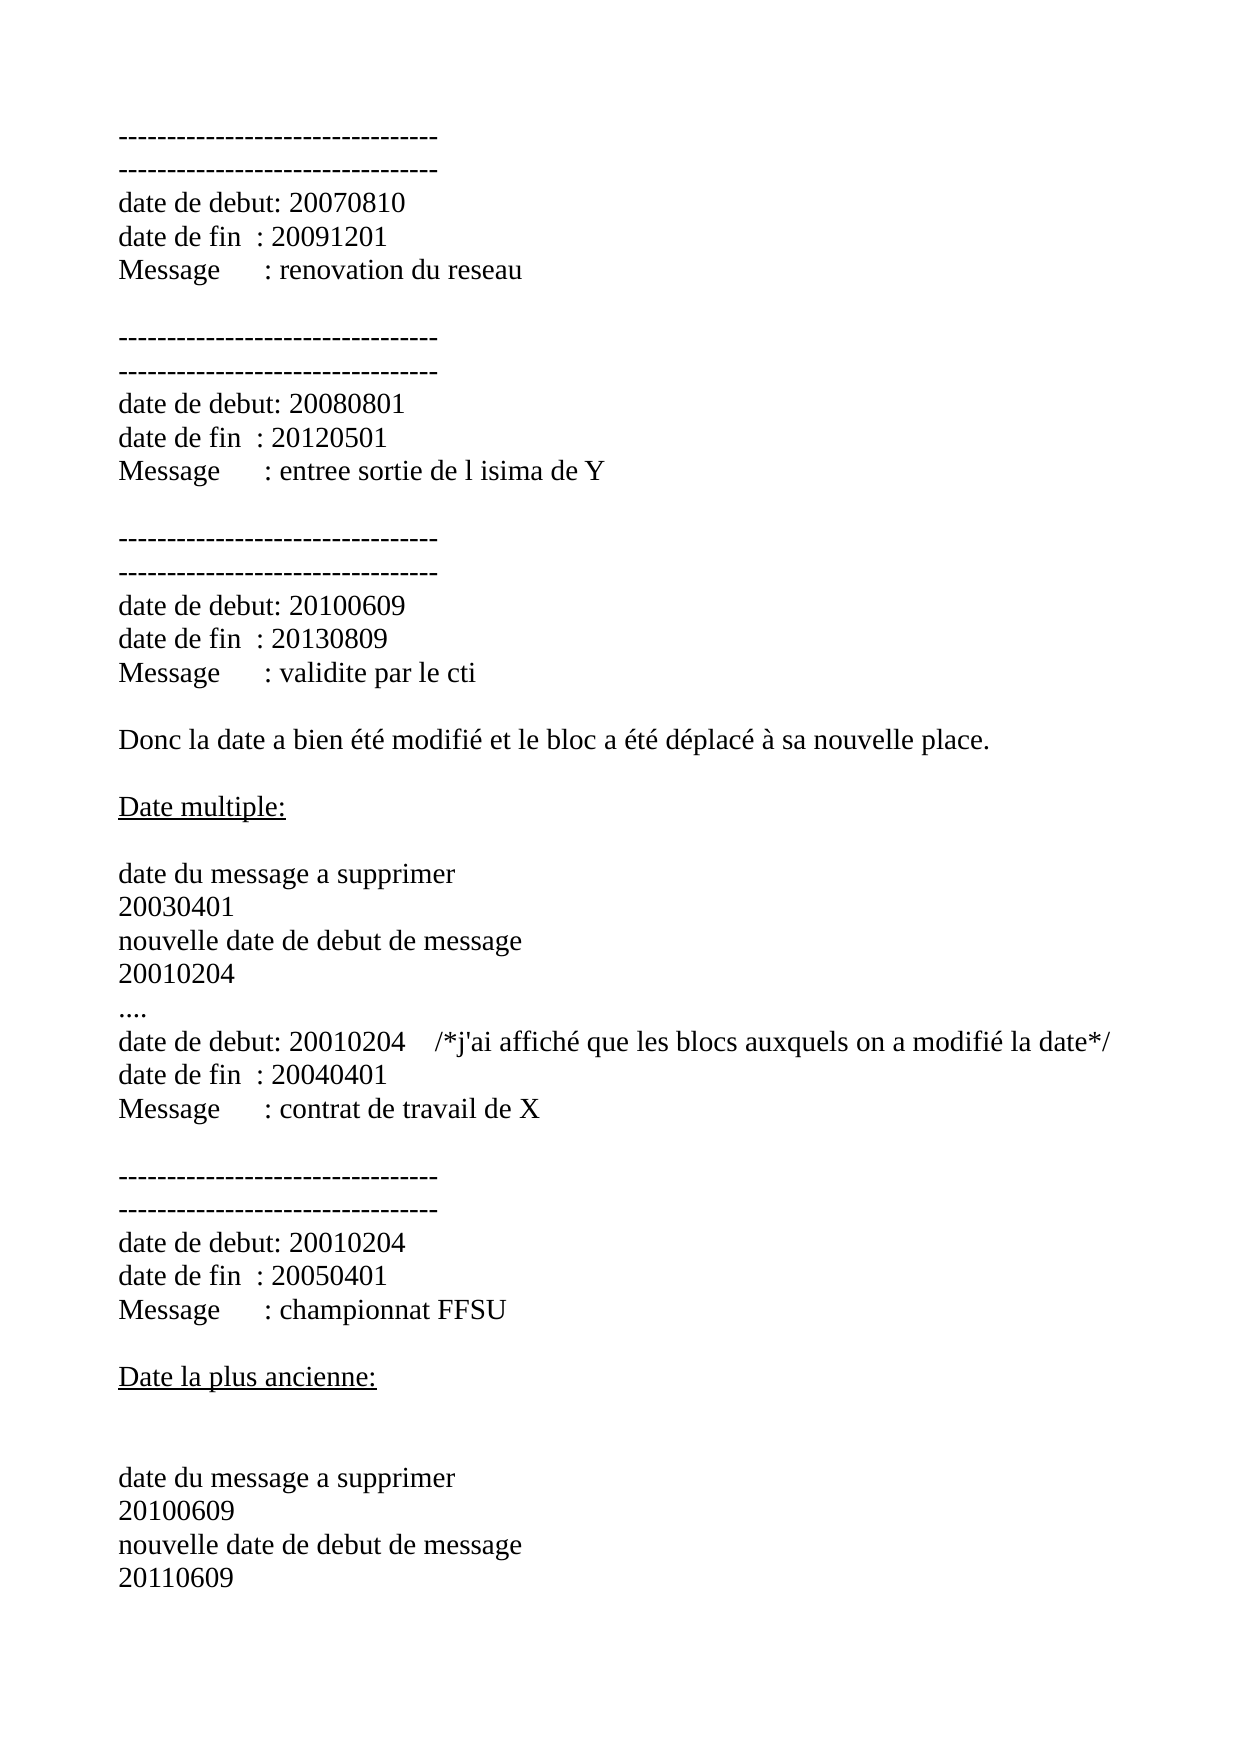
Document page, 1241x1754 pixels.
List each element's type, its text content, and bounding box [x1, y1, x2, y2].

text date de debut: 20080801 [118, 386, 1122, 420]
text --------------------------------- [118, 353, 1122, 386]
text date du message a supprimer [118, 856, 1122, 889]
text date de debut: 20100609 [118, 588, 1122, 621]
text --------------------------------- [118, 319, 1122, 353]
text Donc la date a bien été modifié et le bloc a été déplacé à sa nouvelle place. [118, 722, 1122, 755]
text Message : validite par le cti [118, 655, 1122, 688]
text date de debut: 20070810 [118, 185, 1122, 219]
text Message : contrat de travail de X [118, 1091, 1122, 1124]
text 20030401 [118, 889, 1122, 923]
text Date multiple: [118, 789, 1122, 822]
text date de debut: 20010204 /*j'ai affiché que les blocs auxquels on a modifié la date*/ [118, 1024, 1122, 1057]
text 20110609 [118, 1560, 1122, 1594]
text date du message a supprimer [118, 1460, 1122, 1493]
text Message : entree sortie de l isima de Y [118, 453, 1122, 487]
text --------------------------------- [118, 554, 1122, 588]
text 20010204 [118, 957, 1122, 990]
text Date la plus ancienne: [118, 1359, 1122, 1393]
text --------------------------------- [118, 1191, 1122, 1225]
text Message : championnat FFSU [118, 1292, 1122, 1326]
text date de debut: 20010204 [118, 1225, 1122, 1258]
text date de fin : 20130809 [118, 621, 1122, 655]
text date de fin : 20050401 [118, 1258, 1122, 1292]
text --------------------------------- [118, 1158, 1122, 1191]
text date de fin : 20040401 [118, 1057, 1122, 1091]
text date de fin : 20091201 [118, 219, 1122, 252]
text --------------------------------- [118, 152, 1122, 185]
text nouvelle date de debut de message [118, 923, 1122, 957]
text date de fin : 20120501 [118, 420, 1122, 453]
text --------------------------------- [118, 118, 1122, 152]
text 20100609 [118, 1493, 1122, 1527]
text nouvelle date de debut de message [118, 1527, 1122, 1560]
text Message : renovation du reseau [118, 252, 1122, 286]
text .... [118, 990, 1122, 1024]
text --------------------------------- [118, 521, 1122, 554]
